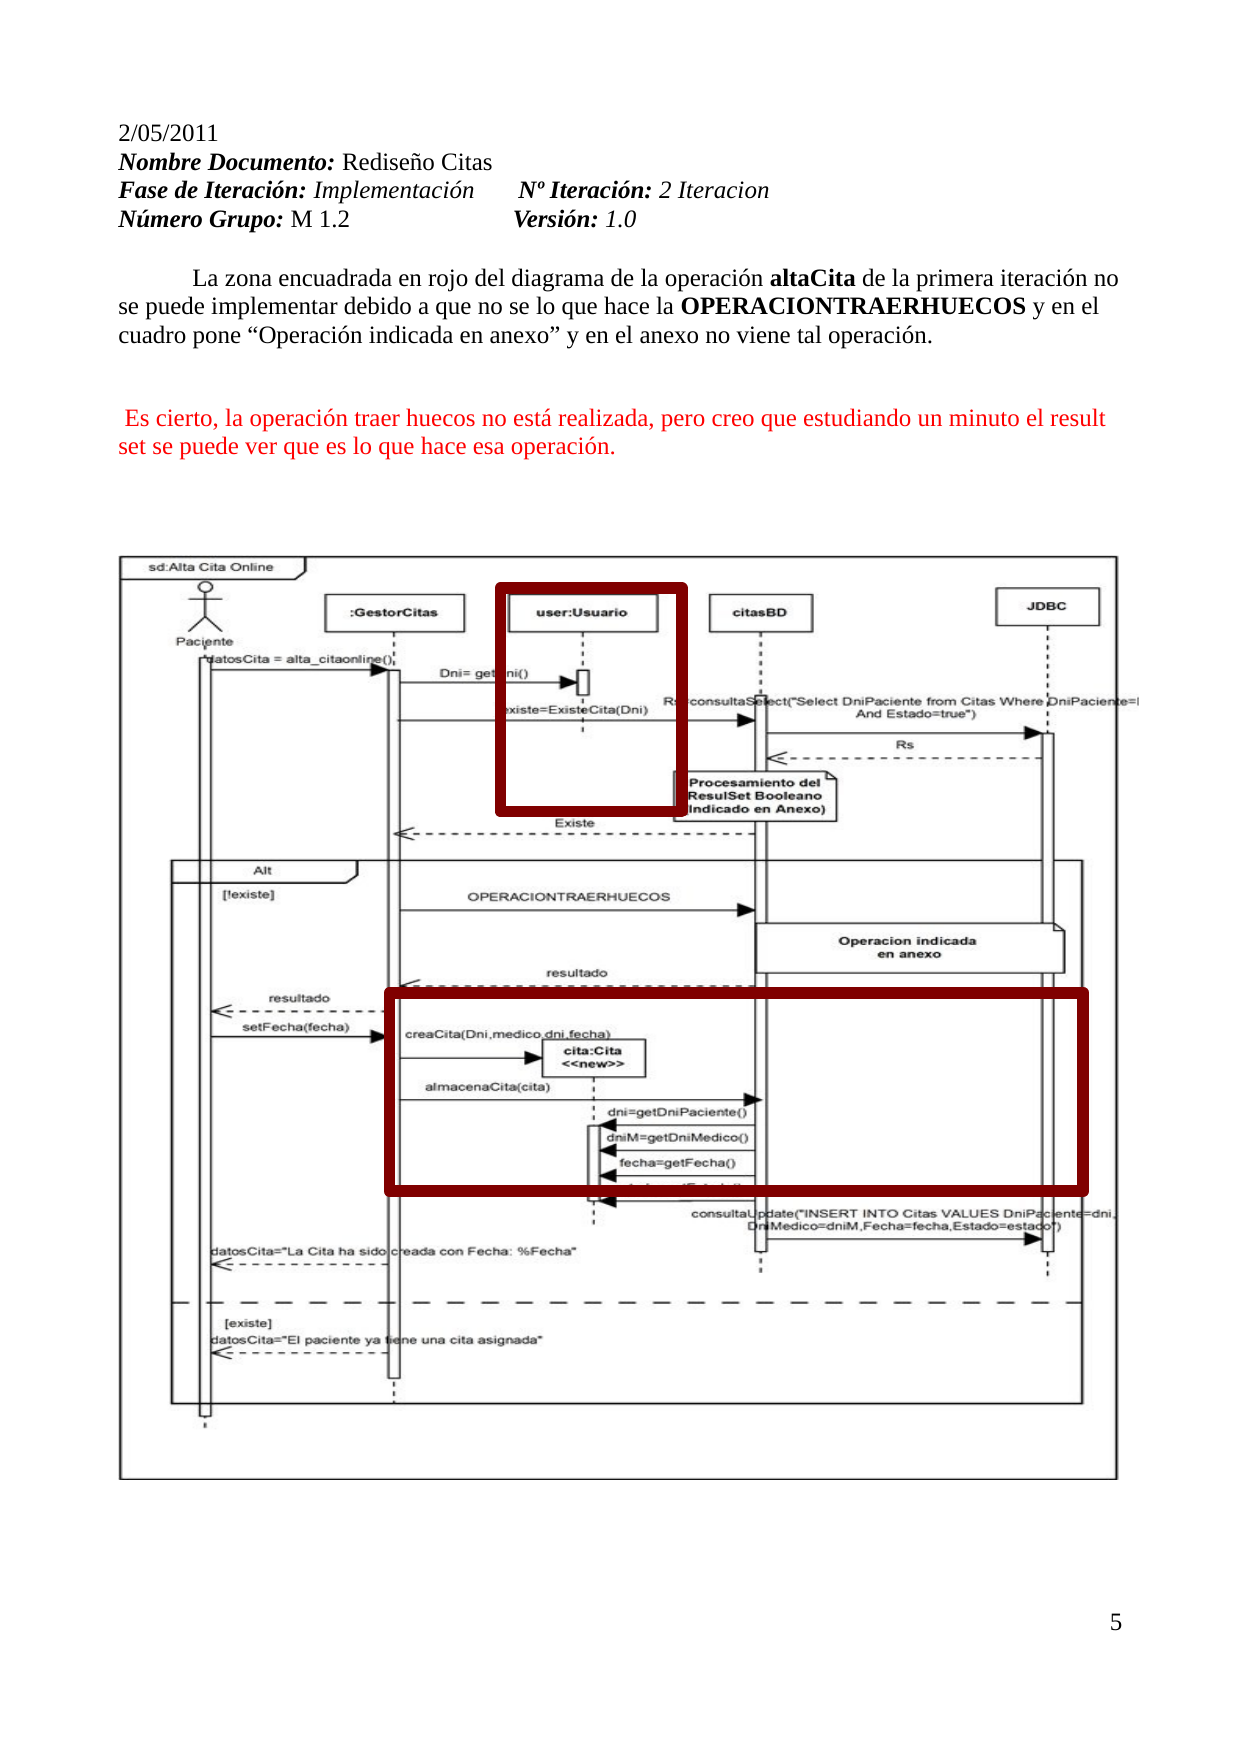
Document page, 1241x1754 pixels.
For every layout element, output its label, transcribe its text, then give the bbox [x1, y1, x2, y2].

picture [118, 555, 1139, 1480]
text La zona encuadrada en rojo del diagrama de la operación altaCita de la primera iteración no se puede implementar debido a que no se lo que hace la OPERACIONTRAERHUECOS y en el cuadro pone “Operación indicada en anexo” y en el anexo no viene tal operación. [118, 263, 1122, 349]
text Es cierto, la operación traer huecos no está realizada, pero creo que estudiando un minuto el result set se puede ver que es lo que hace esa operación. [118, 403, 1122, 460]
